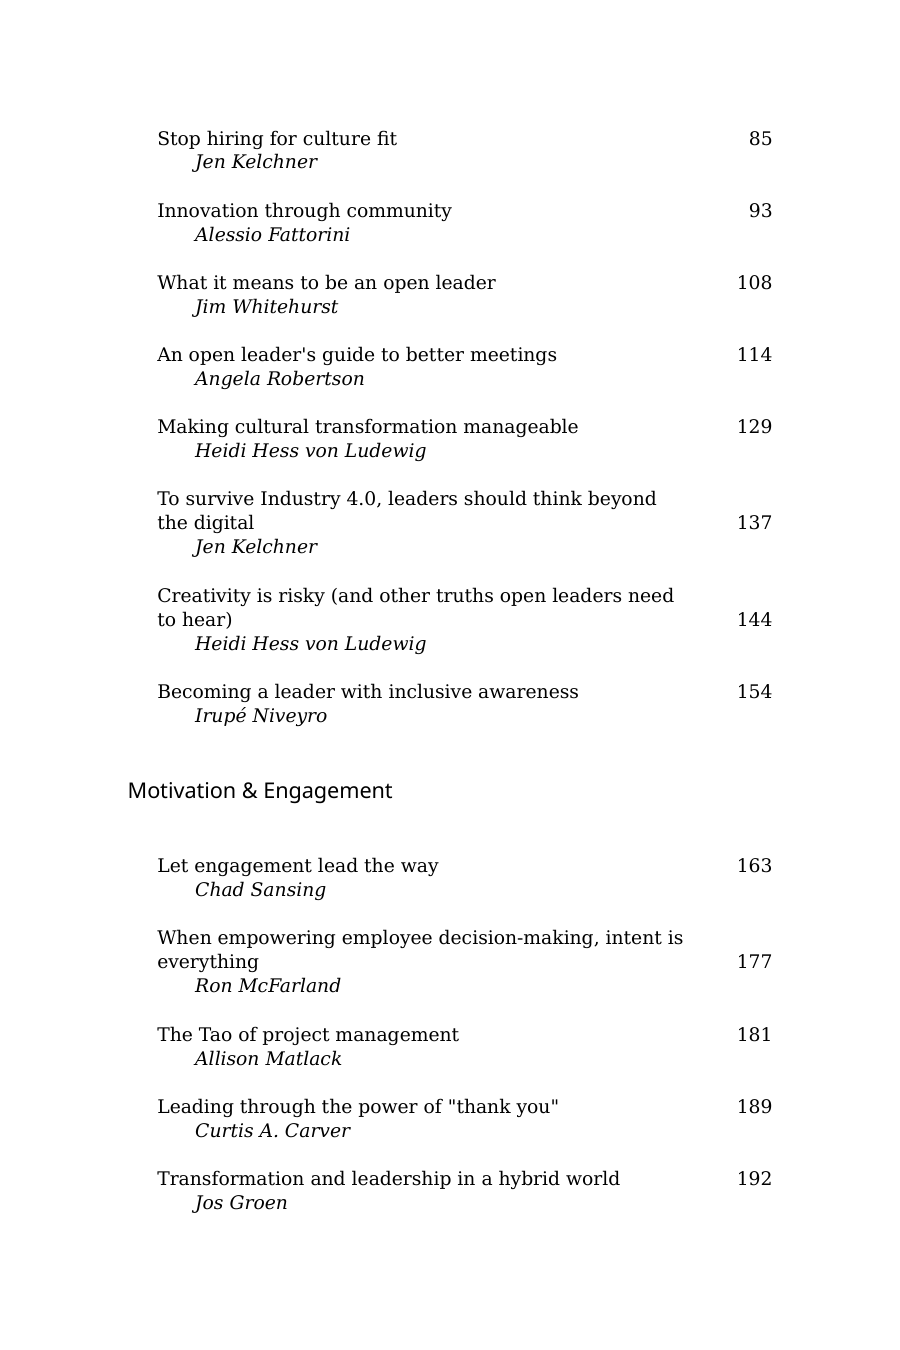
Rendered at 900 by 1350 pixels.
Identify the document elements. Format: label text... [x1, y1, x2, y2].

text Transformation and leadership in a hybrid world 192 [157, 1168, 772, 1190]
text Becoming a leader with inclusive awareness 154 [157, 681, 772, 703]
text To survive Industry 4.0, leaders should think beyond the digital 137 [157, 488, 772, 534]
text What it means to be an open leader 108 [157, 272, 772, 294]
text When empowering employee decision-making, intent is everything 177 [157, 927, 772, 973]
text Motivation & Engagement [127, 776, 772, 837]
text Chad Sansing [195, 879, 772, 925]
text Jen Kelchner [195, 152, 772, 197]
text Jos Groen [195, 1192, 772, 1214]
text Stop hiring for culture fit 85 [157, 127, 772, 149]
text Creativity is risky (and other truths open leaders need to hear) 144 [157, 585, 772, 631]
text Innovation through community 93 [157, 200, 772, 222]
text Ron McFarland [195, 976, 772, 1021]
text Heidi Hess von Ludewig [195, 440, 772, 486]
text Jim Whitehurst [195, 296, 772, 342]
text Leading through the power of "thank you" 189 [157, 1096, 772, 1118]
text Let engagement lead the way 163 [157, 855, 772, 877]
text Allison Matlack [195, 1048, 772, 1094]
text Curtis A. Carver [195, 1120, 772, 1166]
text An open leader's guide to better meetings 114 [157, 344, 772, 366]
text Angela Robertson [195, 368, 772, 414]
text Irupé Niveyro [195, 705, 772, 751]
text Jen Kelchner [195, 537, 772, 582]
text Alessio Fattorini [195, 224, 772, 270]
text The Tao of project management 181 [157, 1024, 772, 1046]
text Making cultural transformation manageable 129 [157, 416, 772, 438]
text Heidi Hess von Ludewig [195, 633, 772, 679]
